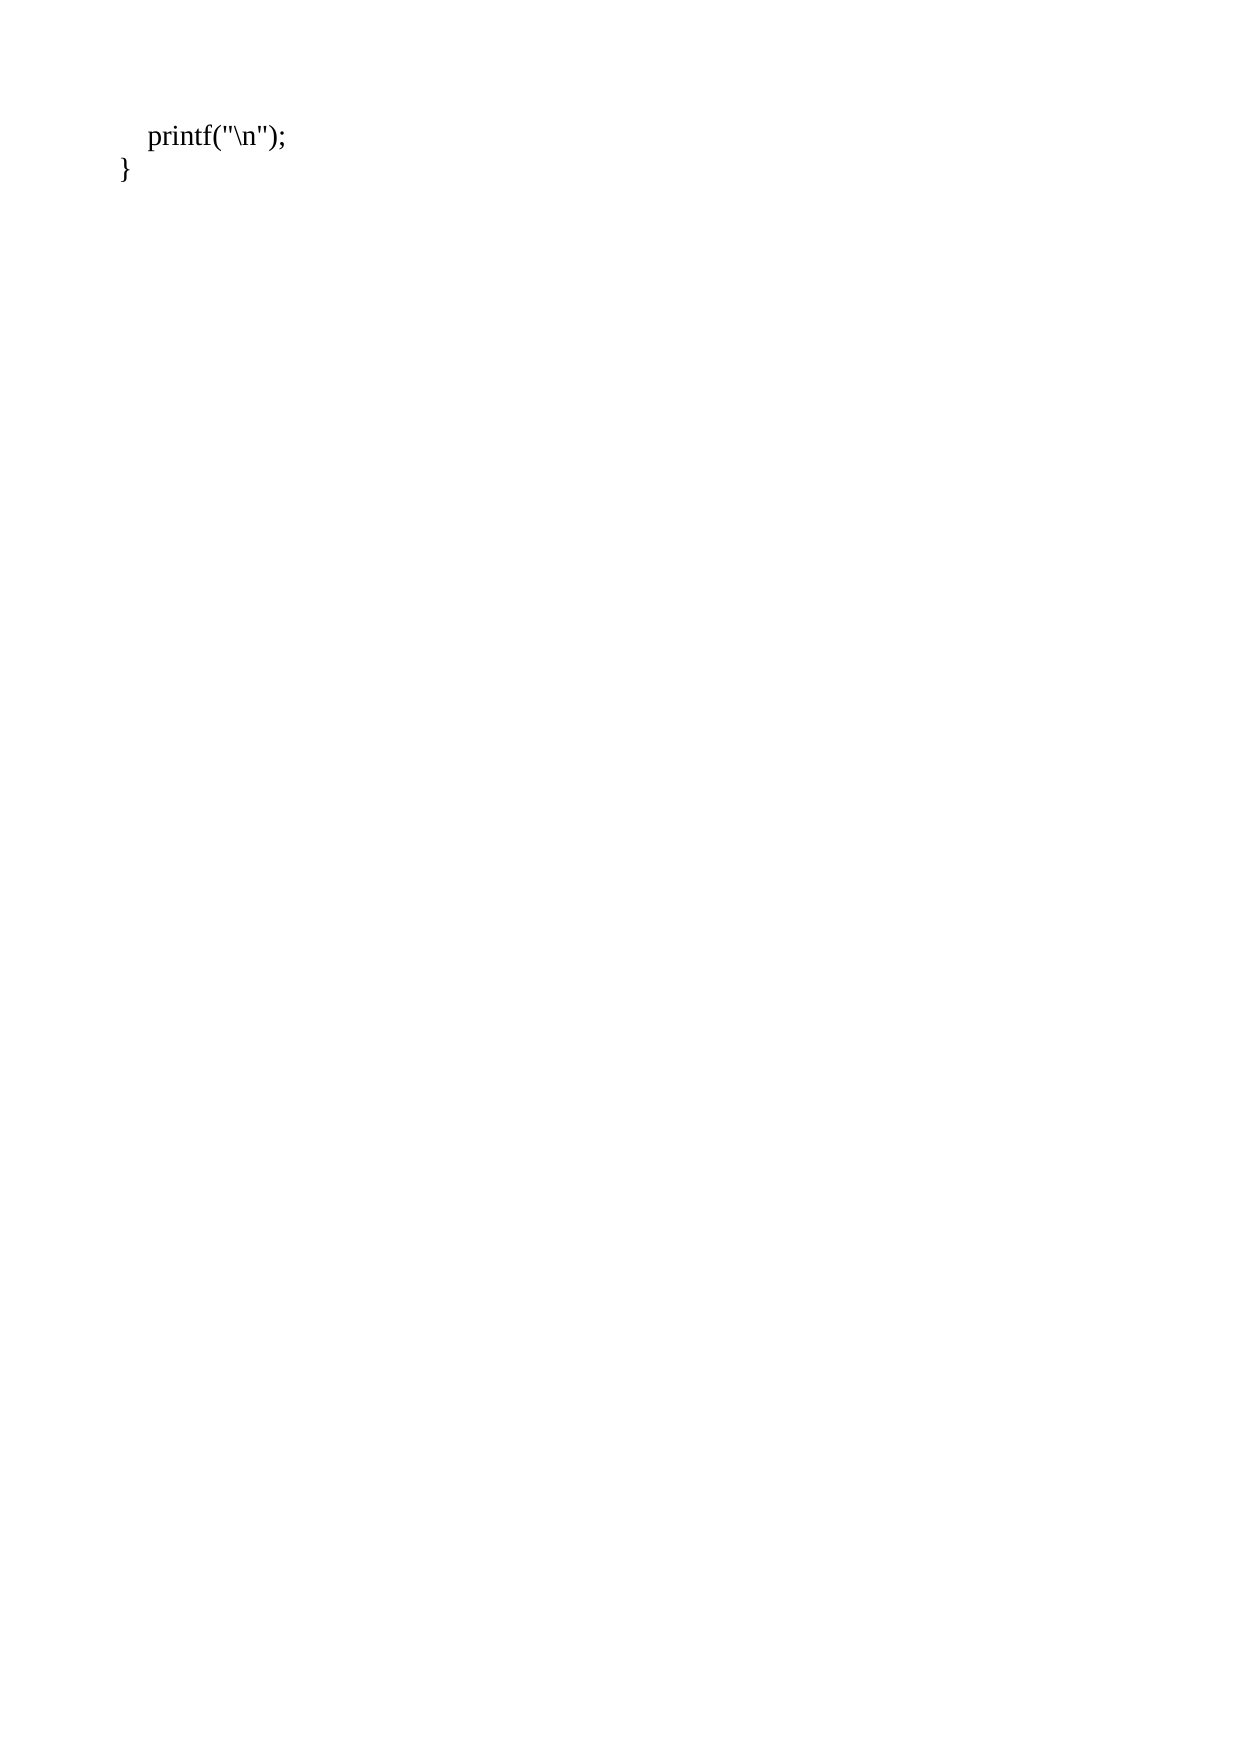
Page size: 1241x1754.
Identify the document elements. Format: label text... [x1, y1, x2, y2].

text printf("\n"); [118, 118, 1122, 152]
text } [118, 152, 1122, 185]
